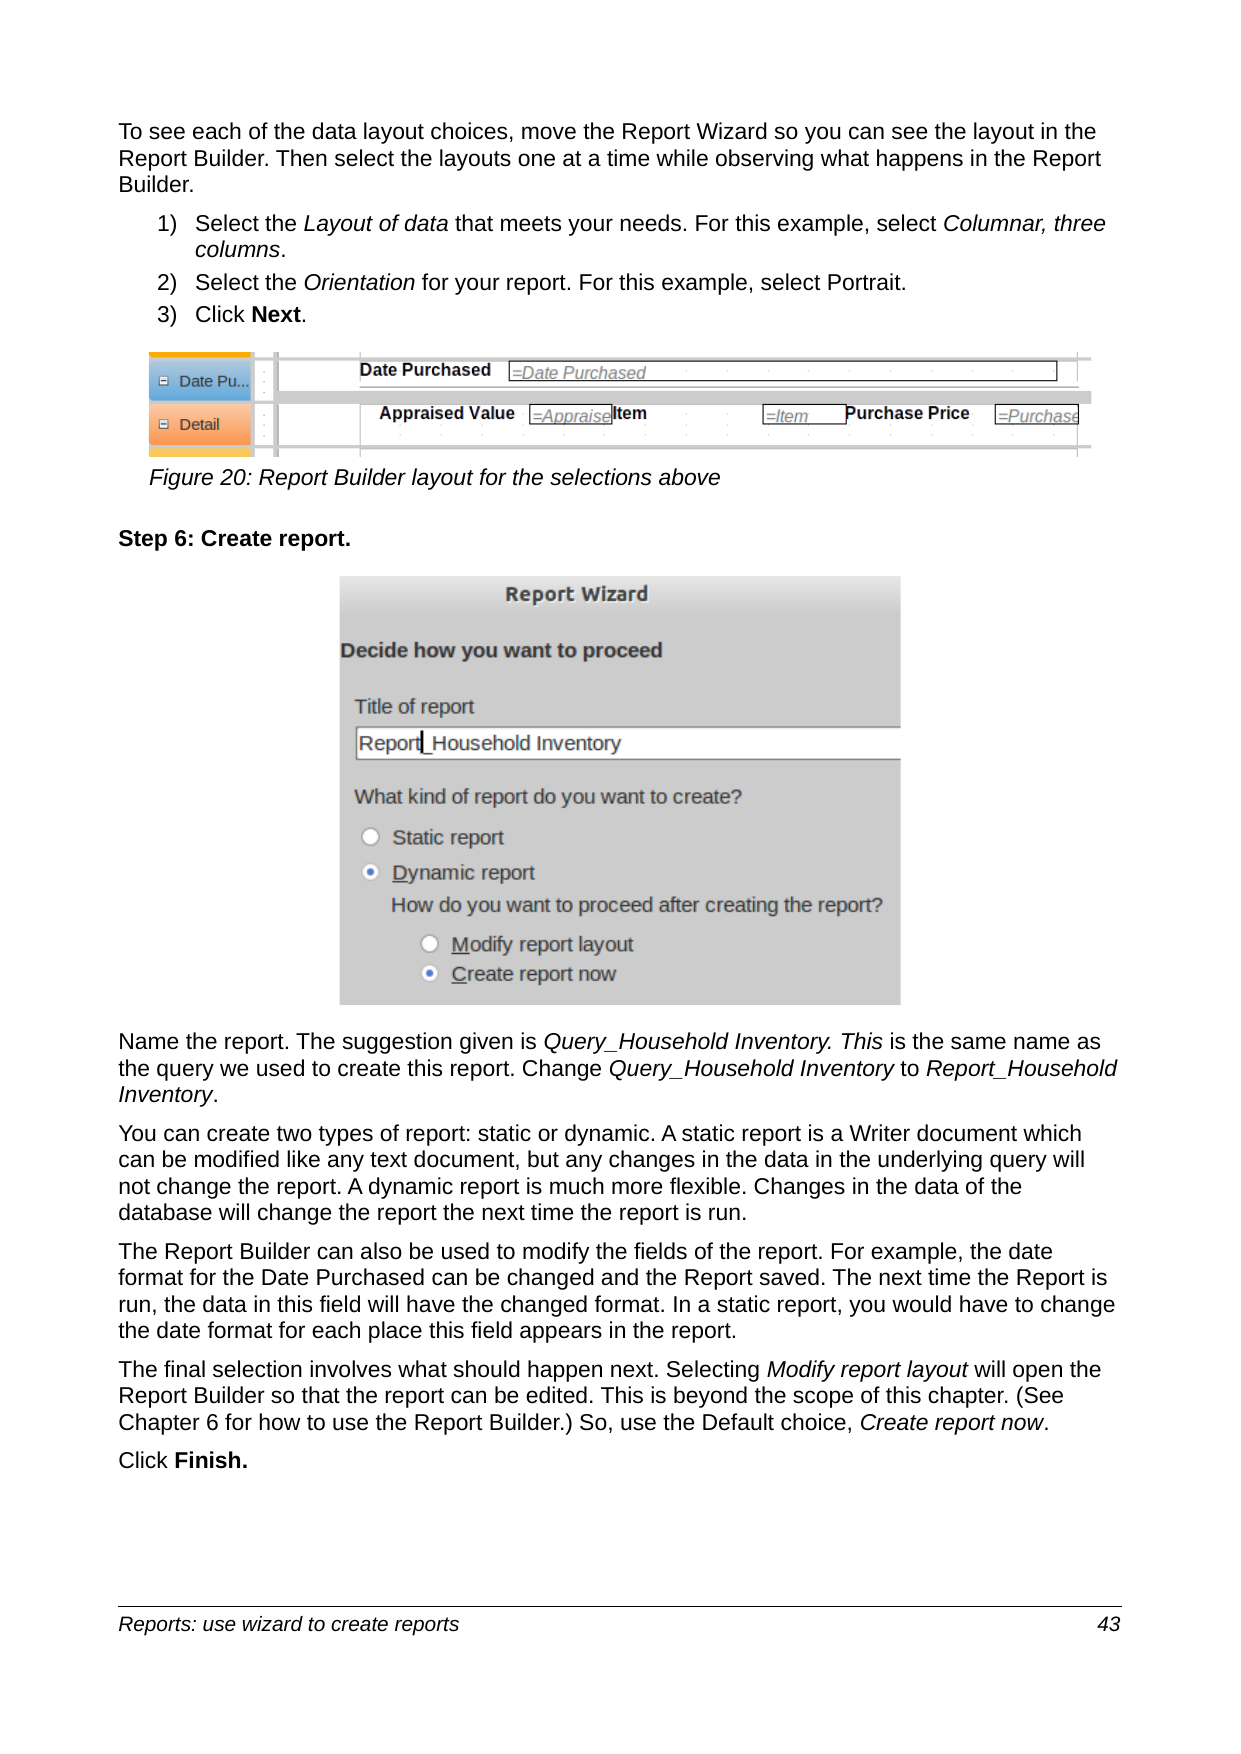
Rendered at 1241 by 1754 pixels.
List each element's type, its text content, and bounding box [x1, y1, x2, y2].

list Select the Layout of data that meets your needs. For this example, select Columnar, three columns. [177, 210, 1122, 262]
text To see each of the data layout choices, move the Report Wizard so you can see the layout in the Report Builder. Then select the layouts one at a time while observing what happens in the Report Builder. [118, 118, 1122, 197]
picture [339, 576, 901, 1005]
text The Report Builder can also be used to modify the fields of the report. For example, the date format for the Date Purchased can be changed and the Report saved. The next time the Report is run, the data in this field will have the changed format. In a static report, you would have to change the date format for each place this field appears in the report. [118, 1238, 1122, 1343]
text Figure 20: Report Builder layout for the selections above [149, 463, 1091, 490]
text Step 6: Create report. [118, 525, 1122, 552]
list Click Next. [177, 301, 1122, 328]
text Click Finish. [118, 1447, 1122, 1474]
picture [148, 352, 1092, 457]
text The final selection involves what should happen next. Selecting Modify report layout will open the Report Builder so that the report can be edited. This is beyond the scope of this chapter. (See Chapter 6 for how to use the Report Builder.) So, use the Default choice, Create report now. [118, 1356, 1122, 1435]
text Name the report. The suggestion given is Query_Household Inventory. This is the same name as the query we used to create this report. Change Query_Household Inventory to Report_Household Inventory. [118, 1028, 1122, 1107]
list Select the Orientation for your report. For this example, select Portrait. [177, 269, 1122, 295]
text You can create two types of report: static or dynamic. A static report is a Writer document which can be modified like any text document, but any changes in the data in the underlying query will not change the report. A dynamic report is much more flexible. Changes in the data of the database will change the report the next time the report is run. [118, 1120, 1122, 1225]
